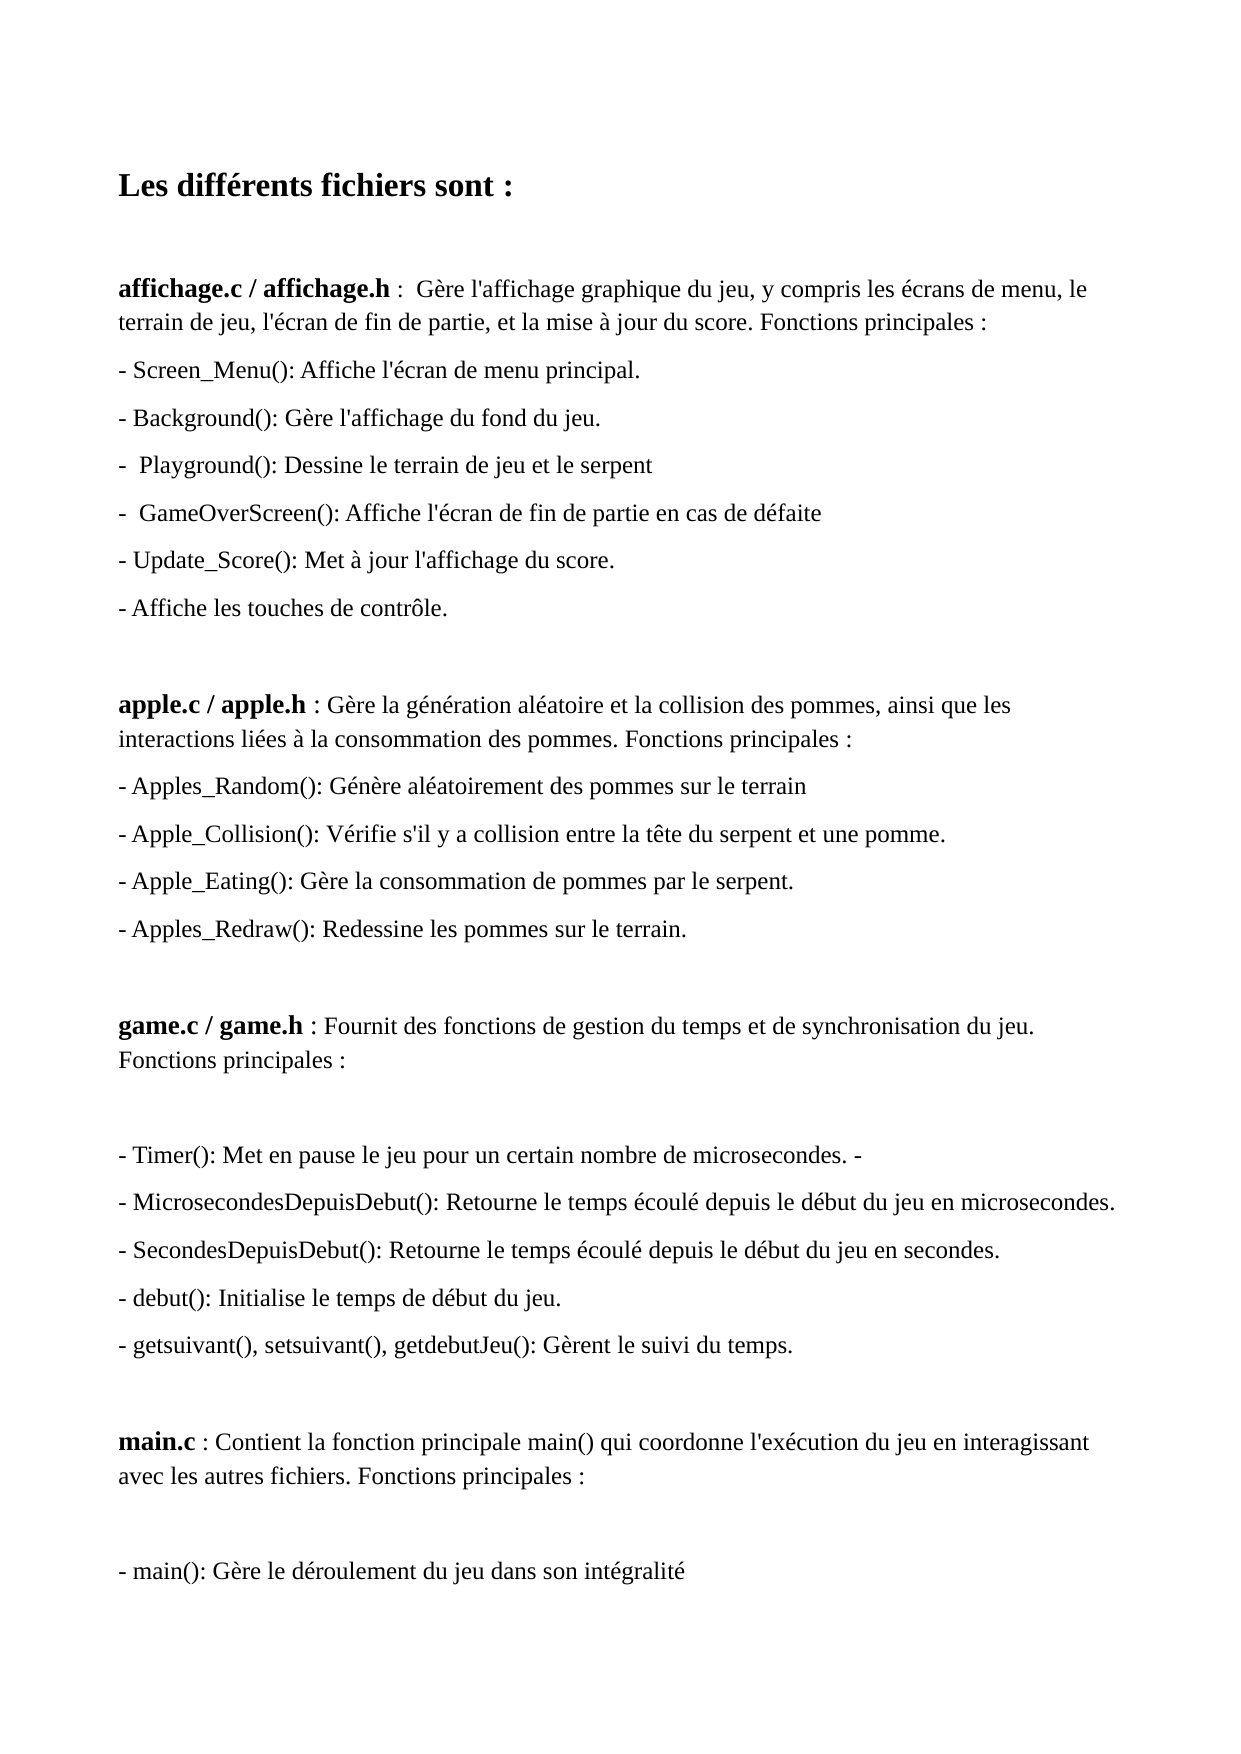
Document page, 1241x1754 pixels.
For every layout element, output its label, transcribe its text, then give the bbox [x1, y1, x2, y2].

text - MicrosecondesDepuisDebut(): Retourne le temps écoulé depuis le début du jeu en microsecondes. [118, 1187, 1122, 1216]
text - main(): Gère le déroulement du jeu dans son intégralité [118, 1556, 1122, 1585]
text main.c : Contient la fonction principale main() qui coordonne l'exécution du jeu en interagissant avec les autres fichiers. Fonctions principales : [118, 1426, 1122, 1490]
text - Affiche les touches de contrôle. [118, 593, 1122, 622]
text game.c / game.h : Fournit des fonctions de gestion du temps et de synchronisation du jeu. Fonctions principales : [118, 1009, 1122, 1073]
text - Playground(): Dessine le terrain de jeu et le serpent [118, 450, 1122, 479]
text - Screen_Menu(): Affiche l'écran de menu principal. [118, 355, 1122, 384]
text - Background(): Gère l'affichage du fond du jeu. [118, 403, 1122, 431]
text - Apple_Collision(): Vérifie s'il y a collision entre la tête du serpent et une pomme. [118, 819, 1122, 848]
text - Apples_Random(): Génère aléatoirement des pommes sur le terrain [118, 771, 1122, 800]
text - Update_Score(): Met à jour l'affichage du score. [118, 545, 1122, 574]
text Les différents fichiers sont : [118, 166, 1122, 204]
text - getsuivant(), setsuivant(), getdebutJeu(): Gèrent le suivi du temps. [118, 1330, 1122, 1359]
text apple.c / apple.h : Gère la génération aléatoire et la collision des pommes, ainsi que les interactions liées à la consommation des pommes. Fonctions principales : [118, 688, 1122, 752]
text - Apple_Eating(): Gère la consommation de pommes par le serpent. [118, 866, 1122, 895]
text - Apples_Redraw(): Redessine les pommes sur le terrain. [118, 914, 1122, 943]
text - GameOverScreen(): Affiche l'écran de fin de partie en cas de défaite [118, 498, 1122, 527]
text - debut(): Initialise le temps de début du jeu. [118, 1283, 1122, 1311]
text - SecondesDepuisDebut(): Retourne le temps écoulé depuis le début du jeu en secondes. [118, 1235, 1122, 1264]
text - Timer(): Met en pause le jeu pour un certain nombre de microsecondes. - [118, 1140, 1122, 1169]
text affichage.c / affichage.h : Gère l'affichage graphique du jeu, y compris les écrans de menu, le terrain de jeu, l'écran de fin de partie, et la mise à jour du score. Fonctions principales : [118, 272, 1122, 336]
